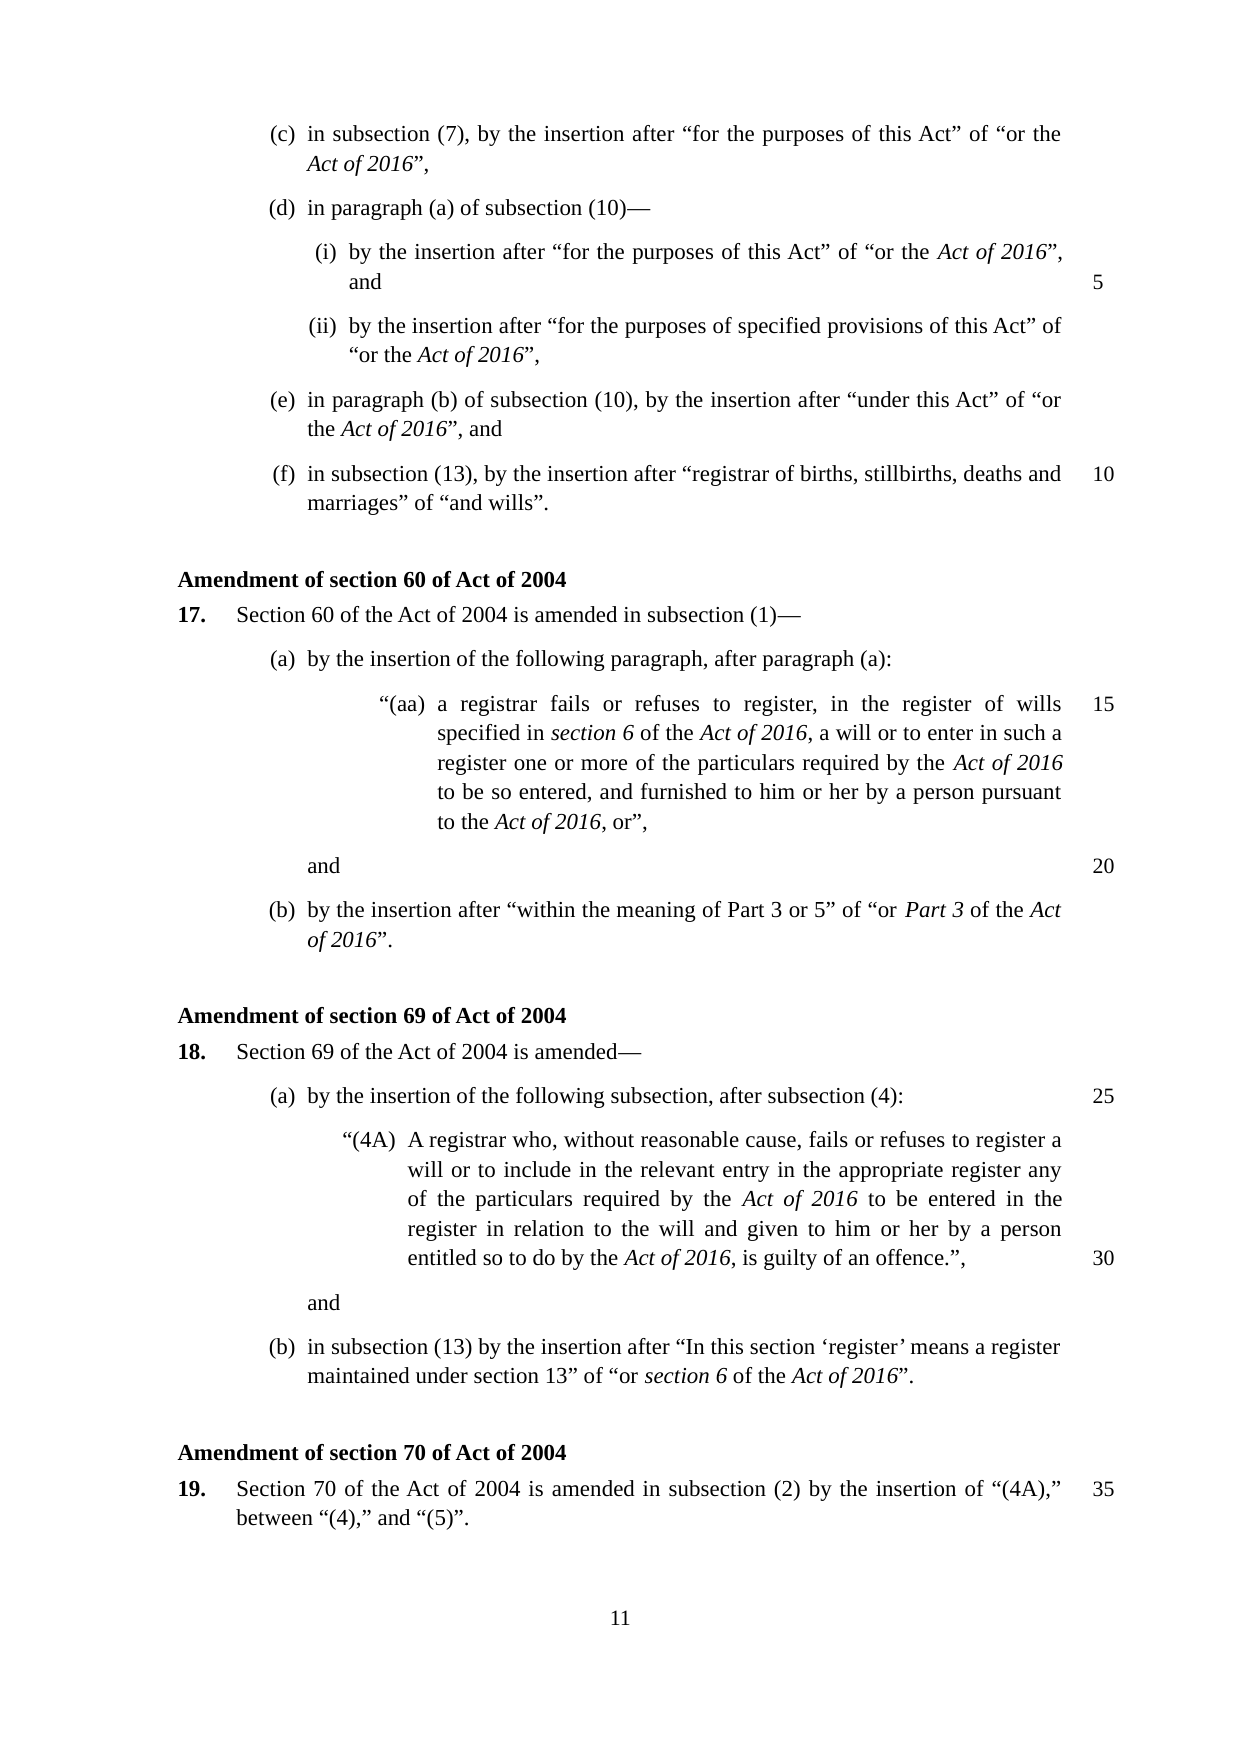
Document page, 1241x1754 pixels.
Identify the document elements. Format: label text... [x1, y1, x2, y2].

text and [177, 850, 1063, 879]
text 19. Section 70 of the Act of 2004 is amended in subsection (2) by the insertion of “(4A),” between “(4),” and “(5)”. [177, 1472, 1063, 1531]
text “(4A) A registrar who, without reasonable cause, fails or refuses to register a will or to include in the relevant entry in the appropriate register any of the particulars required by the Act of 2016 to be entered in the register in relation to the will and given to him or her by a person entitled so to do by the Act of 2016, is guilty of an offence.”, [319, 1124, 1063, 1272]
text 17. Section 60 of the Act of 2004 is amended in subsection (1)⁠— [177, 599, 1063, 628]
text (f) in subsection (13), by the insertion after “registrar of births, stillbirths, deaths and marriages” of “and wills”. [177, 457, 1063, 516]
text (d) in paragraph (a) of subsection (10)⁠— [177, 192, 1063, 221]
text Amendment of section 60 of Act of 2004 [177, 564, 1063, 593]
text “(aa) a registrar fails or refuses to register, in the register of wills specified in section 6 of the Act of 2016, a will or to enter in such a register one or more of the particulars required by the Act of 2016 to be so entered, and furnished to him or her by a person pursuant to the Act of 2016, or”, [307, 688, 1063, 835]
text Amendment of section 69 of Act of 2004 [177, 1000, 1063, 1030]
text (a) by the insertion of the following subsection, after subsection (4): [177, 1080, 1063, 1109]
text (b) in subsection (13) by the insertion after “In this section ‘register’ means a register maintained under section 13” of “or section 6 of the Act of 2016”. [177, 1331, 1063, 1390]
text (a) by the insertion of the following paragraph, after paragraph (a): [177, 643, 1063, 673]
text (e) in paragraph (b) of subsection (10), by the insertion after “under this Act” of “or the Act of 2016”, and [177, 384, 1063, 443]
text Amendment of section 70 of Act of 2004 [177, 1437, 1063, 1466]
text (c) in subsection (7), by the insertion after “for the purposes of this Act” of “or the Act of 2016”, [177, 118, 1063, 177]
text (b) by the insertion after “within the meaning of Part 3 or 5” of “or Part 3 of the Act of 2016”. [177, 894, 1063, 953]
text and [177, 1286, 1063, 1316]
text (ii) by the insertion after “for the purposes of specified provisions of this Act” of “or the Act of 2016”, [177, 310, 1063, 369]
text 18. Section 69 of the Act of 2004 is amended⁠— [177, 1036, 1063, 1065]
text (i) by the insertion after “for the purposes of this Act” of “or the Act of 2016”, and [177, 236, 1063, 295]
